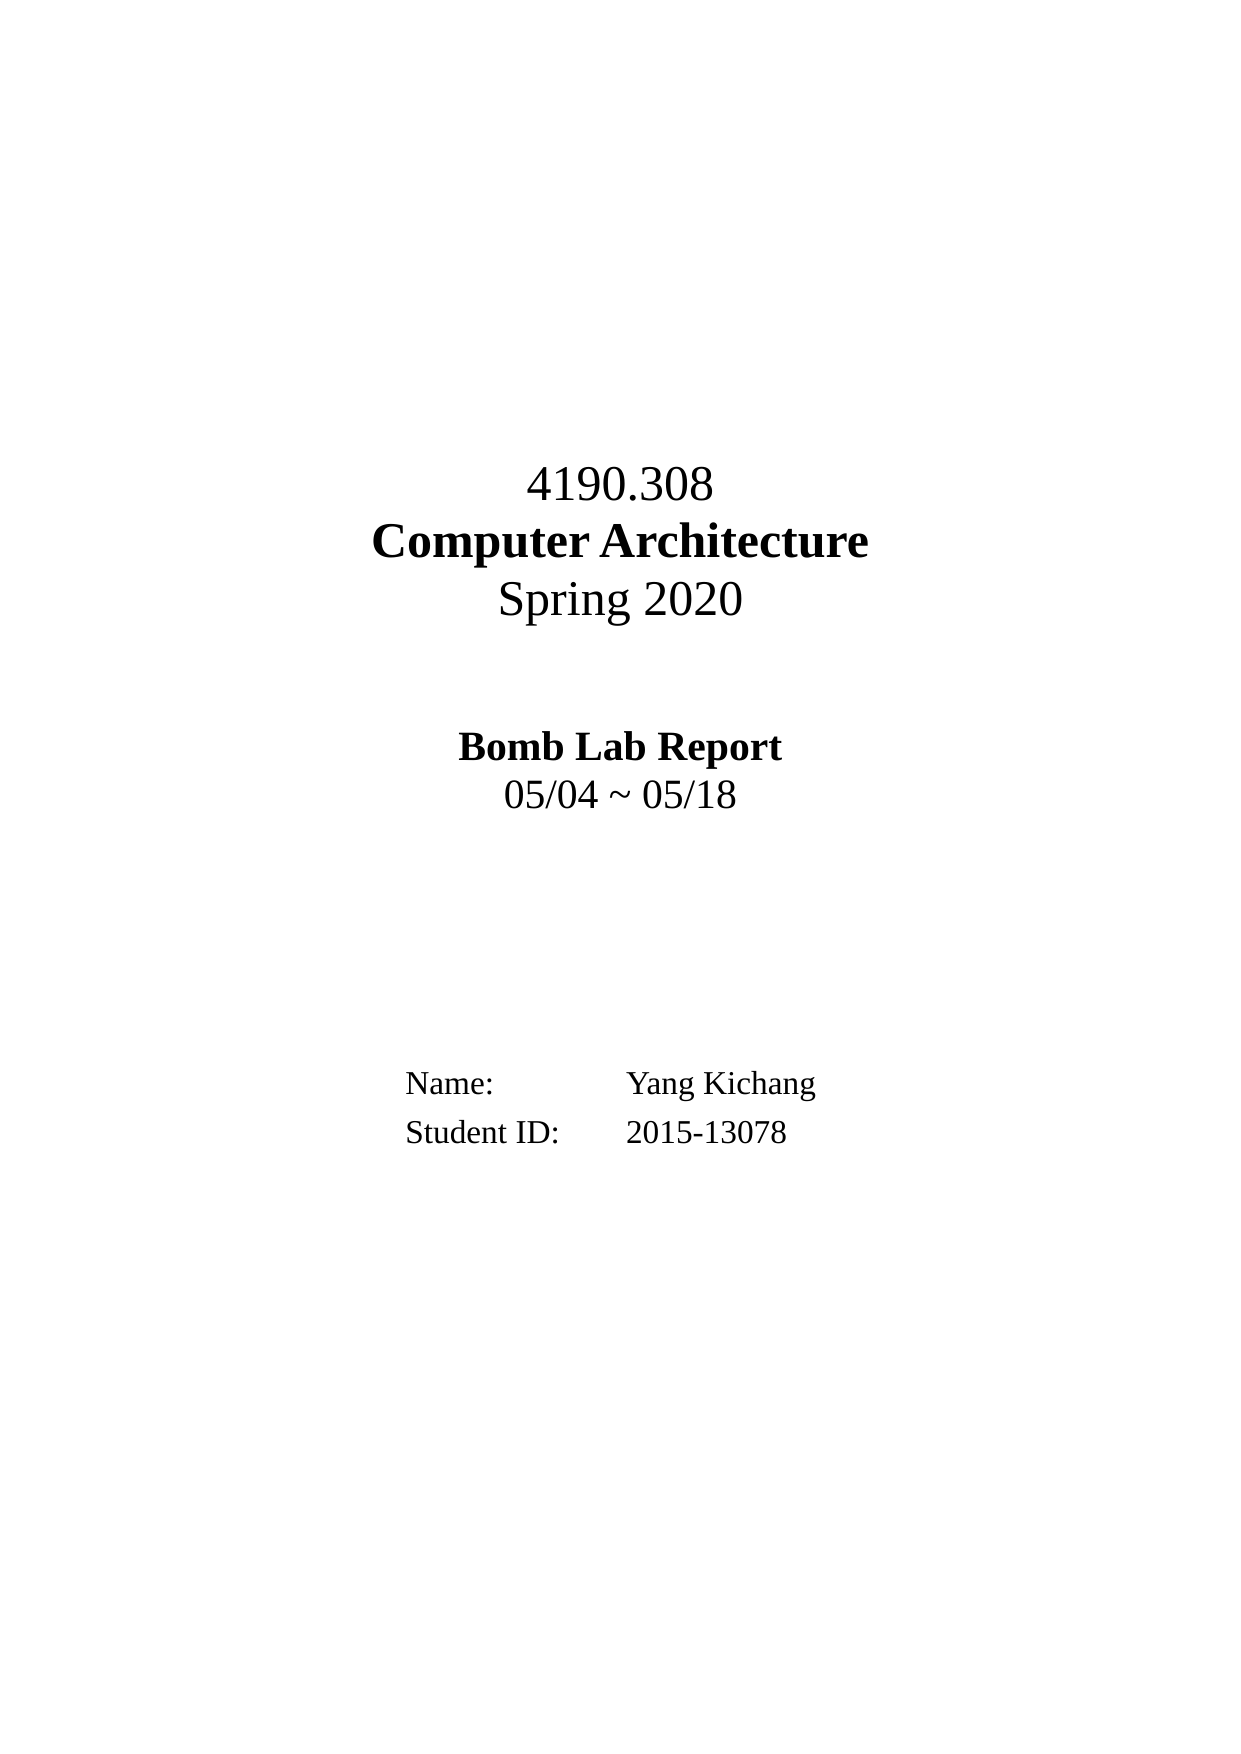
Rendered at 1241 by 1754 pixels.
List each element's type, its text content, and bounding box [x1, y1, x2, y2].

table_cell 2015-13078 [620, 1107, 1122, 1157]
text 4190.308 Computer Architecture Spring 2020 [118, 453, 1122, 626]
table_header Yang Kichang [620, 1057, 1122, 1107]
text 05/04 ~ 05/18 [118, 770, 1122, 818]
text Bomb Lab Report [118, 722, 1122, 770]
table_header Name: [118, 1057, 620, 1107]
table_cell Student ID: [118, 1107, 620, 1157]
